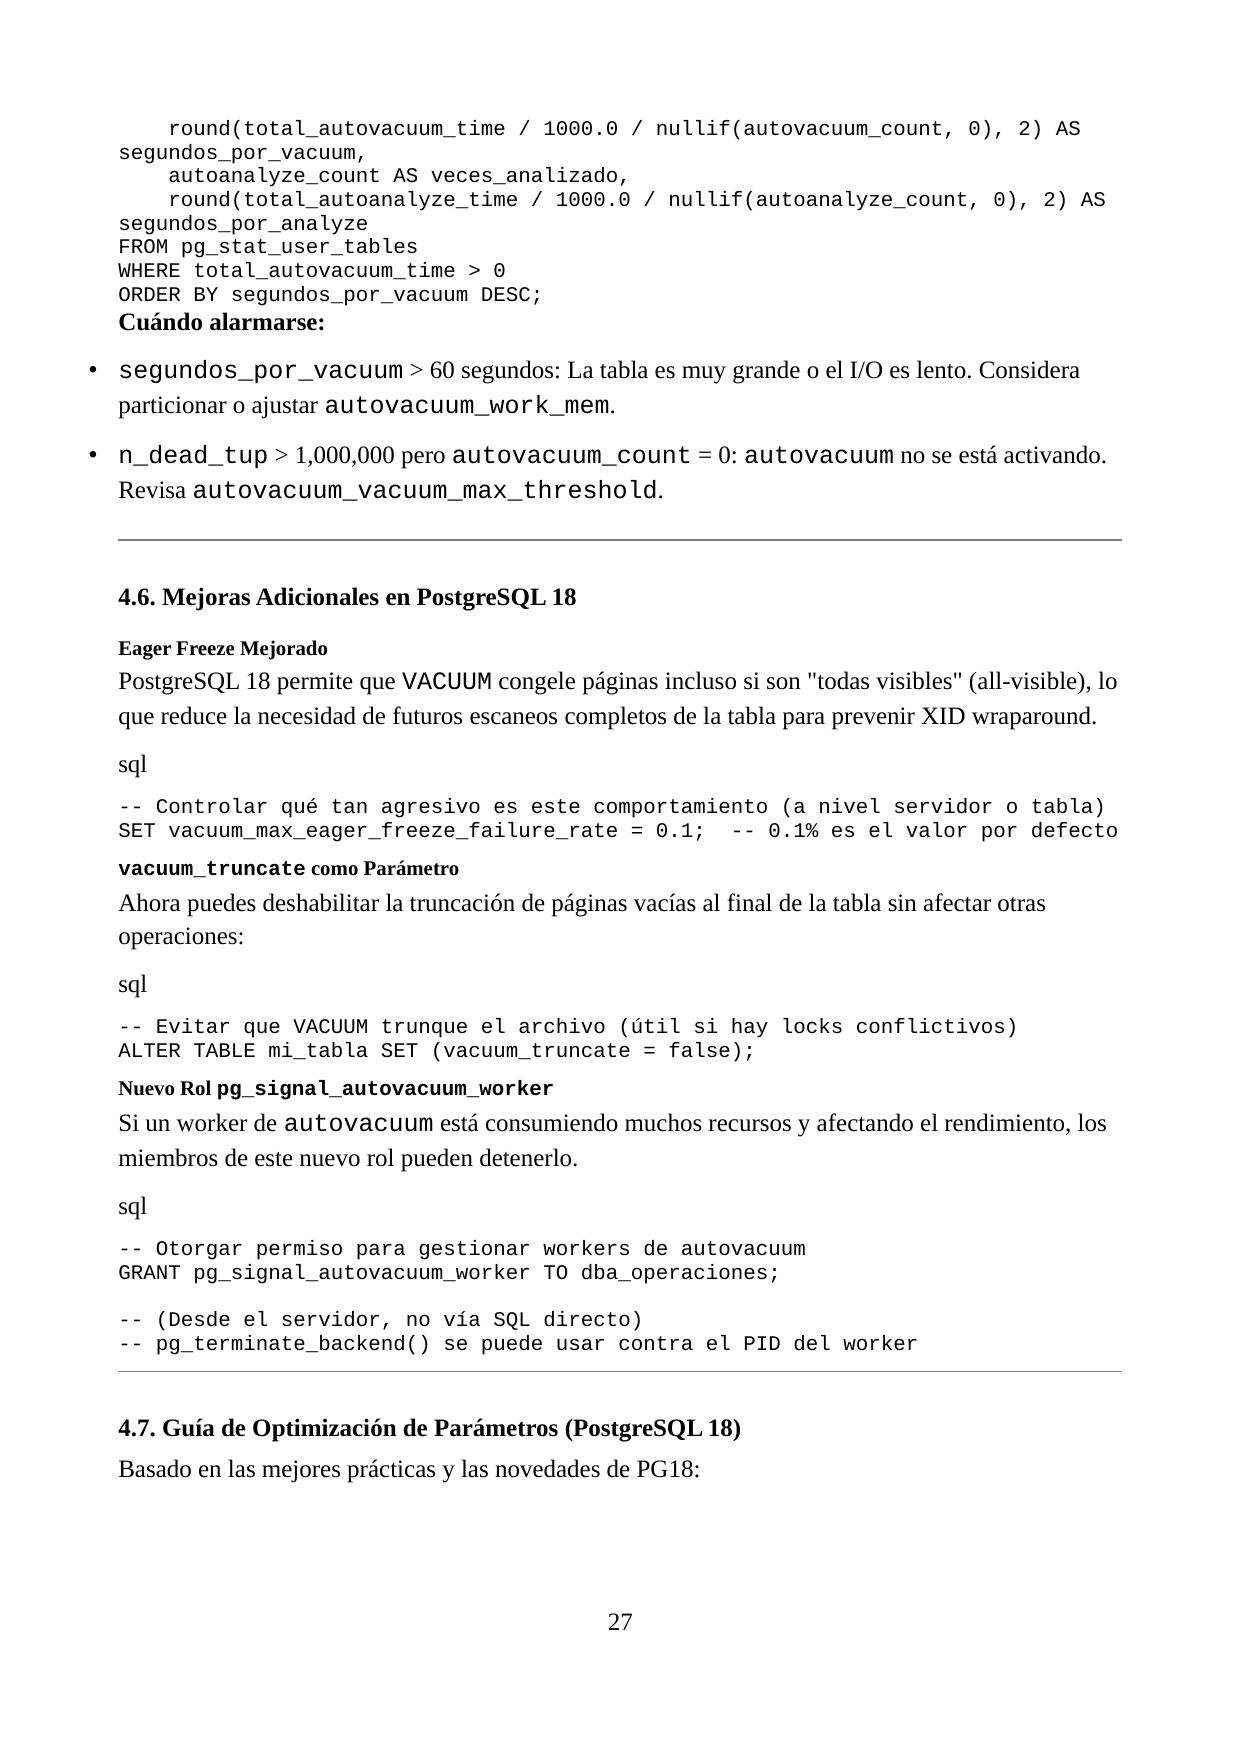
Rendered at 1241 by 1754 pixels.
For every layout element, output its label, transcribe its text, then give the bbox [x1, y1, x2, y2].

text autoanalyze_count AS veces_analizado, [118, 165, 1122, 189]
text FROM pg_stat_user_tables [118, 236, 1122, 260]
text round(total_autoanalyze_time / 1000.0 / nullif(autoanalyze_count, 0), 2) AS segundos_por_analyze [118, 189, 1122, 236]
text Ahora puedes deshabilitar la truncación de páginas vacías al final de la tabla sin afectar otras operaciones: [118, 888, 1122, 950]
text Cuándo alarmarse: [118, 307, 1122, 336]
text GRANT pg_signal_autovacuum_worker TO dba_operaciones; [118, 1262, 1122, 1286]
subtitle Nuevo Rol pg_signal_autovacuum_worker [118, 1076, 1122, 1102]
text Basado en las mejores prácticas y las novedades de PG18: [118, 1454, 1122, 1483]
text Si un worker de autovacuum está consumiendo muchos recursos y afectando el rendimiento, los miembros de este nuevo rol pueden detenerlo. [118, 1108, 1122, 1172]
text -- (Desde el servidor, no vía SQL directo) [118, 1309, 1122, 1333]
subtitle Eager Freeze Mejorado [118, 636, 1122, 660]
text SET vacuum_max_eager_freeze_failure_rate = 0.1; -- 0.1% es el valor por defecto [118, 820, 1122, 843]
text PostgreSQL 18 permite que VACUUM congele páginas incluso si son "todas visibles" (all-visible), lo que reduce la necesidad de futuros escaneos completos de la tabla para prevenir XID wraparound. [118, 666, 1122, 730]
text -- Controlar qué tan agresivo es este comportamiento (a nivel servidor o tabla) [118, 796, 1122, 820]
text sql [118, 969, 1122, 997]
subtitle 4.6. Mejoras Adicionales en PostgreSQL 18 [118, 582, 1122, 611]
list segundos_por_vacuum > 60 segundos: La tabla es muy grande o el I/O es lento. Considera particionar o ajustar autovacuum_work_mem. [118, 355, 1122, 421]
list n_dead_tup > 1,000,000 pero autovacuum_count = 0: autovacuum no se está activando. Revisa autovacuum_vacuum_max_threshold. [118, 440, 1122, 506]
text ORDER BY segundos_por_vacuum DESC; [118, 284, 1122, 307]
text -- Evitar que VACUUM trunque el archivo (útil si hay locks conflictivos) [118, 1016, 1122, 1040]
text -- Otorgar permiso para gestionar workers de autovacuum [118, 1238, 1122, 1262]
text sql [118, 1191, 1122, 1219]
text sql [118, 749, 1122, 777]
text round(total_autovacuum_time / 1000.0 / nullif(autovacuum_count, 0), 2) AS segundos_por_vacuum, [118, 118, 1122, 165]
text WHERE total_autovacuum_time > 0 [118, 260, 1122, 284]
text ALTER TABLE mi_tabla SET (vacuum_truncate = false); [118, 1040, 1122, 1063]
subtitle vacuum_truncate como Parámetro [118, 856, 1122, 882]
subtitle 4.7. Guía de Optimización de Parámetros (PostgreSQL 18) [118, 1413, 1122, 1442]
text -- pg_terminate_backend() se puede usar contra el PID del worker [118, 1333, 1122, 1357]
